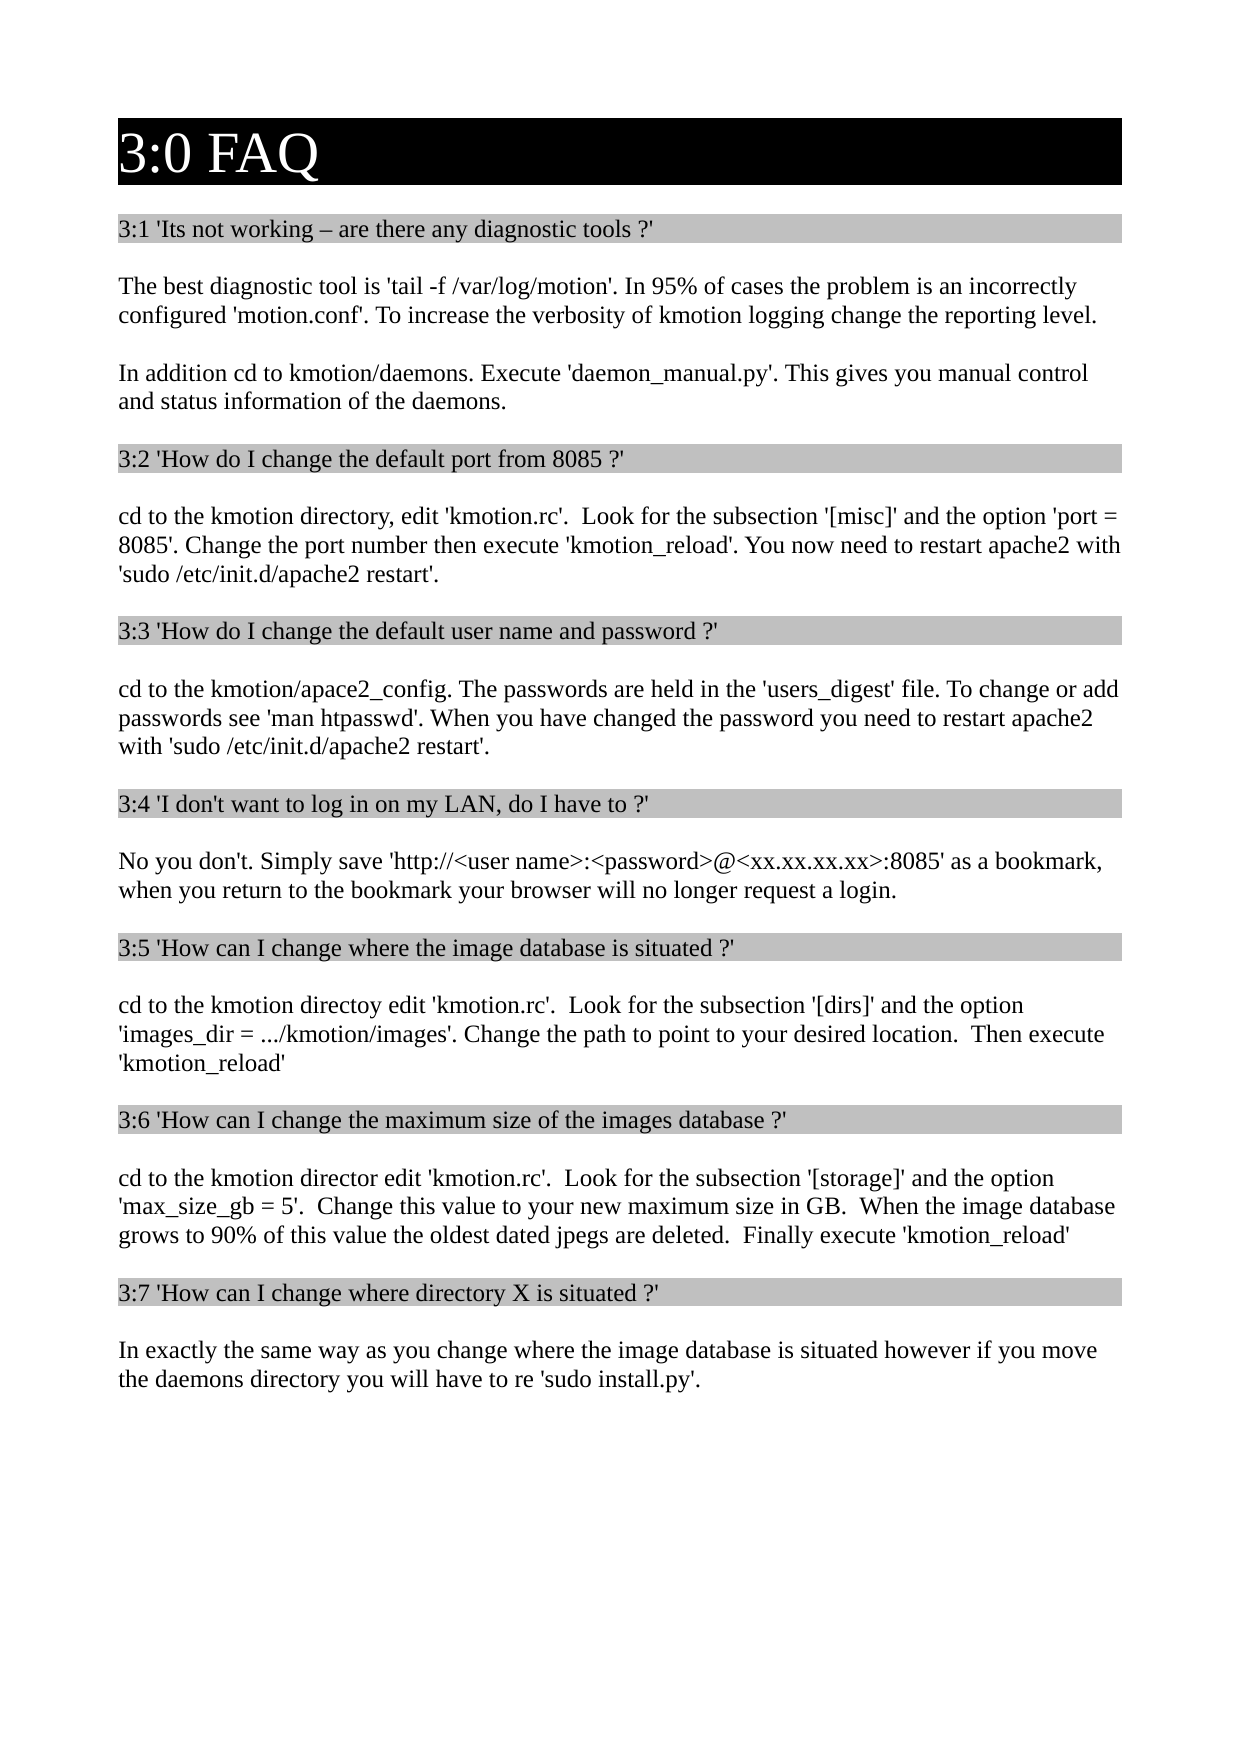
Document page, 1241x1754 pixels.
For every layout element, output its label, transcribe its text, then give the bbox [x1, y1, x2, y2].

text In exactly the same way as you change where the image database is situated however if you move the daemons directory you will have to re 'sudo install.py'. [118, 1335, 1122, 1393]
text 3:7 'How can I change where directory X is situated ?' [118, 1278, 1122, 1306]
text cd to the kmotion/apace2_config. The passwords are held in the 'users_digest' file. To change or add passwords see 'man htpasswd'. When you have changed the password you need to restart apache2 with 'sudo /etc/init.d/apache2 restart'. [118, 674, 1122, 760]
text 3:6 'How can I change the maximum size of the images database ?' [118, 1105, 1122, 1134]
text No you don't. Simply save 'http://<user name>:<password>@<xx.xx.xx.xx>:8085' as a bookmark, when you return to the bookmark your browser will no longer request a login. [118, 846, 1122, 904]
text 3:1 'Its not working – are there any diagnostic tools ?' [118, 214, 1122, 243]
text 3:0 FAQ [118, 118, 1122, 185]
text 3:5 'How can I change where the image database is situated ?' [118, 933, 1122, 961]
text The best diagnostic tool is 'tail -f /var/log/motion'. In 95% of cases the problem is an incorrectly configured 'motion.conf'. To increase the verbosity of kmotion logging change the reporting level. [118, 271, 1122, 329]
text 3:2 'How do I change the default port from 8085 ?' [118, 444, 1122, 473]
text In addition cd to kmotion/daemons. Execute 'daemon_manual.py'. This gives you manual control and status information of the daemons. [118, 358, 1122, 415]
text cd to the kmotion directoy edit 'kmotion.rc'. Look for the subsection '[dirs]' and the option 'images_dir = .../kmotion/images'. Change the path to point to your desired location. Then execute 'kmotion_reload' [118, 990, 1122, 1076]
text 3:4 'I don't want to log in on my LAN, do I have to ?' [118, 789, 1122, 818]
text cd to the kmotion director edit 'kmotion.rc'. Look for the subsection '[storage]' and the option 'max_size_gb = 5'. Change this value to your new maximum size in GB. When the image database grows to 90% of this value the oldest dated jpegs are deleted. Finally execute 'kmotion_reload' [118, 1163, 1122, 1249]
text cd to the kmotion directory, edit 'kmotion.rc'. Look for the subsection '[misc]' and the option 'port = 8085'. Change the port number then execute 'kmotion_reload'. You now need to restart apache2 with 'sudo /etc/init.d/apache2 restart'. [118, 501, 1122, 588]
text 3:3 'How do I change the default user name and password ?' [118, 616, 1122, 645]
